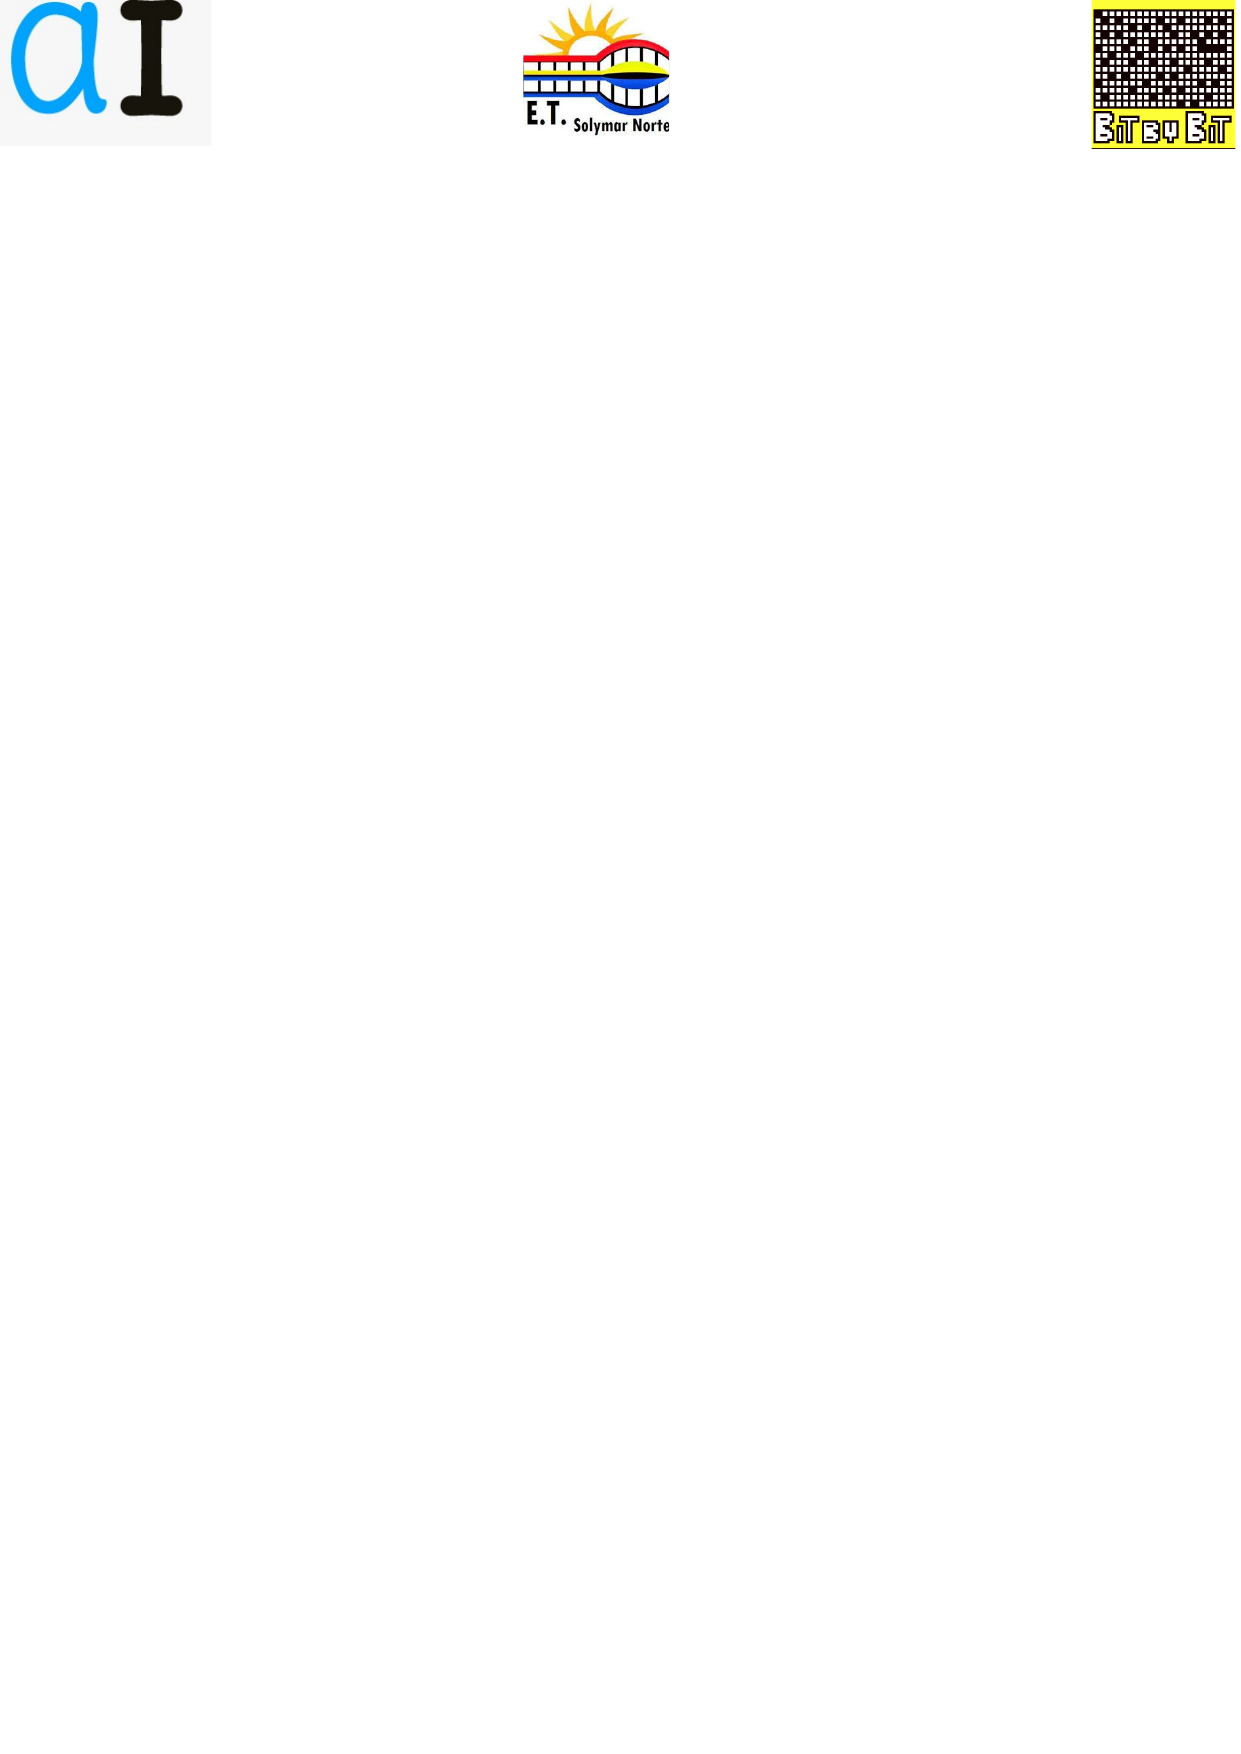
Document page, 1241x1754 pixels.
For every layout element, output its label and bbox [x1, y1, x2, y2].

picture [523, 0, 670, 146]
picture [0, 0, 212, 146]
picture [1091, 0, 1236, 149]
